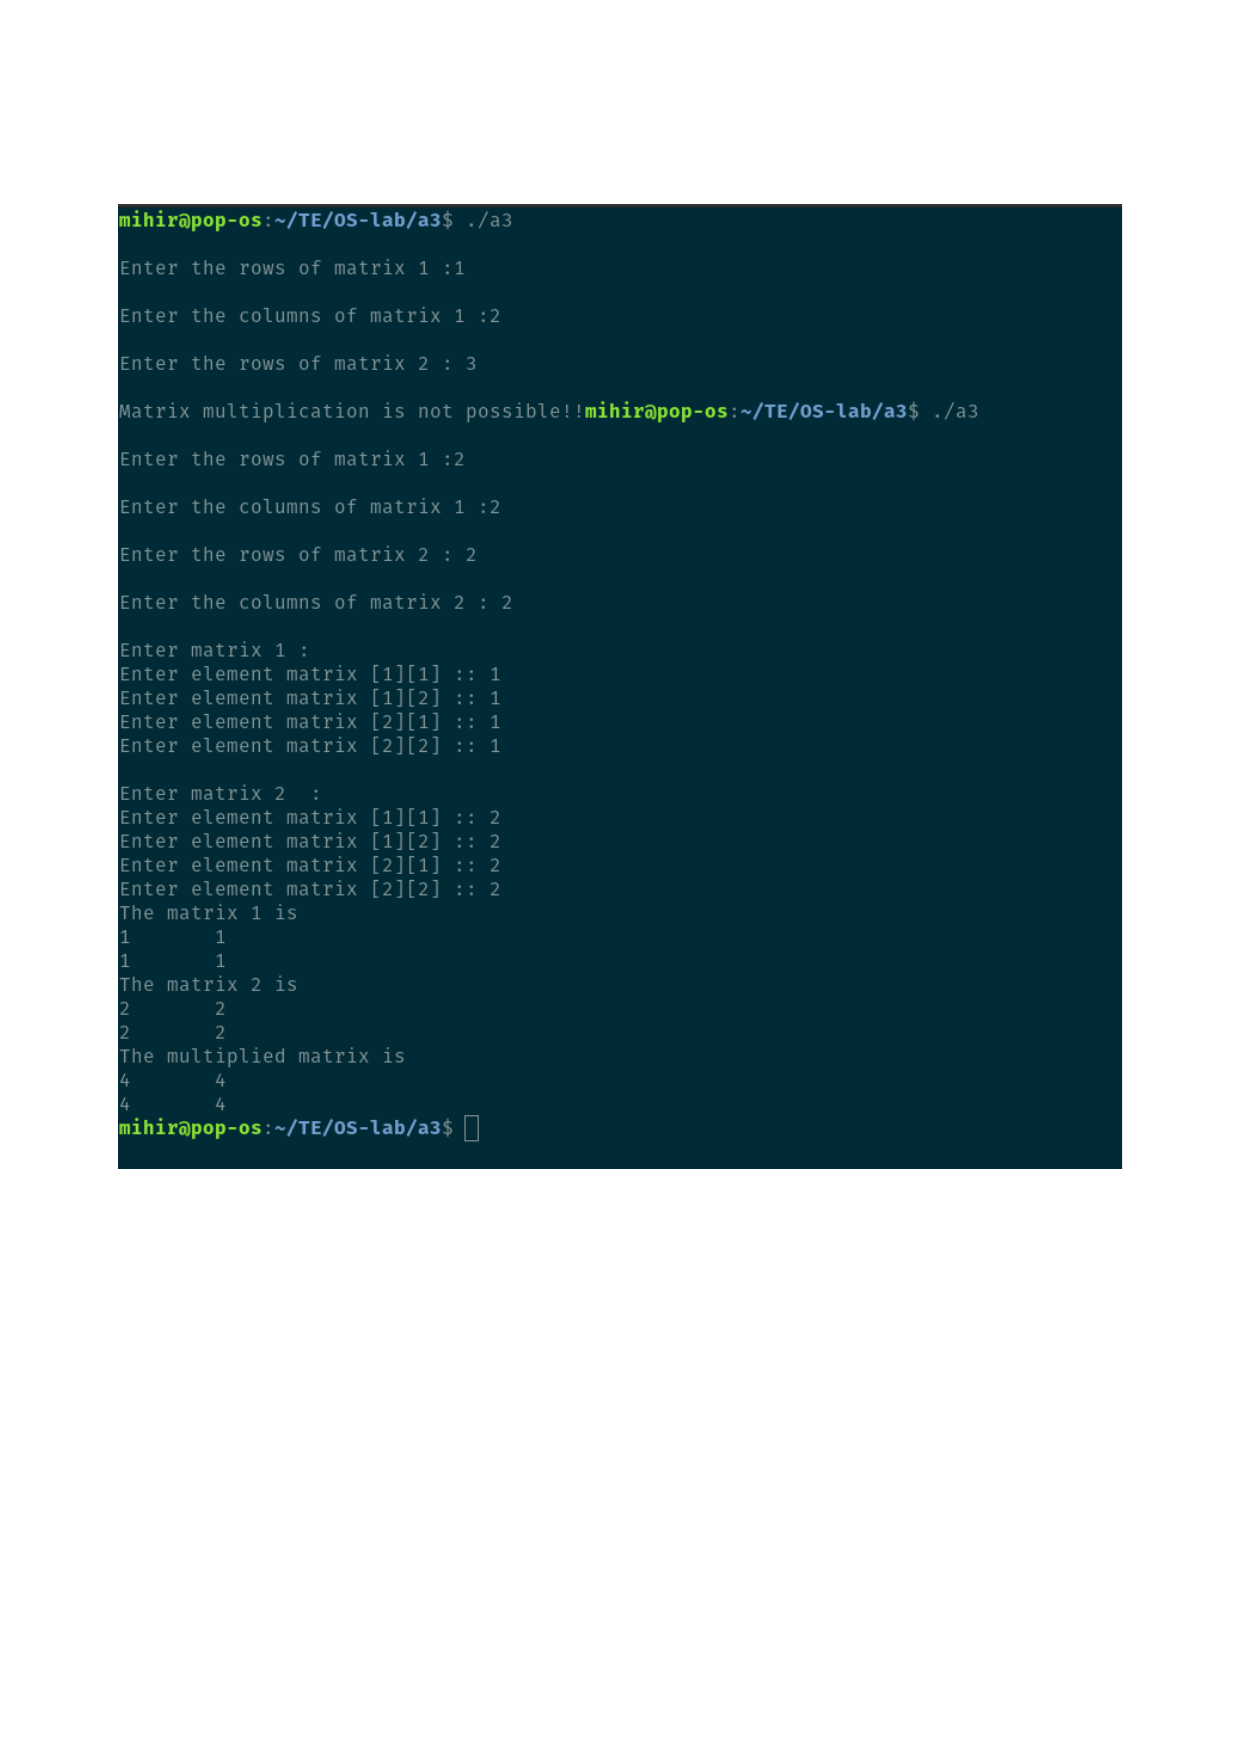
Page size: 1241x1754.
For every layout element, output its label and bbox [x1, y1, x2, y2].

picture [456, 309, 463, 322]
picture [396, 264, 402, 274]
picture [146, 453, 152, 465]
picture [492, 407, 499, 417]
picture [479, 407, 488, 417]
picture [120, 216, 131, 226]
picture [216, 360, 225, 367]
picture [849, 407, 858, 417]
picture [386, 455, 390, 465]
picture [718, 407, 727, 417]
picture [276, 455, 284, 465]
picture [433, 880, 438, 897]
picture [145, 811, 152, 823]
picture [885, 407, 894, 417]
picture [336, 503, 344, 513]
picture [218, 909, 223, 919]
picture [314, 547, 320, 560]
picture [374, 880, 378, 897]
picture [218, 861, 237, 871]
picture [205, 858, 212, 871]
picture [409, 833, 413, 850]
picture [299, 214, 309, 226]
picture [157, 673, 164, 680]
picture [371, 312, 380, 322]
picture [371, 1120, 379, 1134]
picture [420, 692, 427, 704]
picture [409, 665, 414, 682]
picture [264, 499, 271, 513]
picture [287, 312, 297, 322]
picture [158, 407, 165, 417]
picture [122, 954, 128, 967]
picture [145, 213, 153, 226]
picture [409, 312, 416, 322]
picture [252, 312, 261, 322]
picture [457, 262, 462, 274]
picture [218, 1026, 224, 1034]
picture [145, 1120, 153, 1134]
picture [431, 1122, 440, 1134]
picture [420, 548, 427, 561]
picture [217, 644, 224, 656]
picture [243, 360, 249, 369]
picture [264, 407, 273, 422]
picture [300, 813, 307, 823]
picture [398, 713, 402, 730]
picture [194, 453, 200, 465]
picture [240, 744, 247, 752]
picture [265, 859, 271, 871]
picture [623, 407, 631, 417]
picture [204, 499, 212, 513]
picture [337, 742, 343, 752]
picture [205, 738, 212, 752]
picture [218, 837, 237, 847]
picture [133, 646, 140, 656]
picture [252, 885, 260, 895]
picture [192, 694, 201, 701]
picture [122, 309, 129, 322]
picture [837, 404, 846, 417]
picture [157, 598, 165, 606]
picture [325, 718, 332, 728]
picture [433, 809, 438, 826]
picture [385, 835, 390, 847]
picture [335, 551, 344, 560]
picture [300, 503, 307, 513]
picture [324, 405, 331, 417]
picture [287, 837, 297, 847]
picture [171, 790, 177, 799]
picture [240, 720, 247, 728]
picture [205, 834, 212, 847]
picture [170, 861, 177, 871]
picture [252, 264, 261, 274]
picture [120, 1124, 141, 1134]
picture [362, 1052, 367, 1062]
picture [157, 888, 164, 895]
picture [169, 1124, 177, 1134]
picture [147, 357, 152, 369]
picture [277, 551, 284, 561]
picture [122, 787, 128, 799]
picture [444, 405, 451, 417]
picture [264, 835, 271, 847]
picture [287, 718, 297, 728]
picture [264, 551, 273, 560]
picture [204, 595, 212, 608]
picture [468, 357, 475, 369]
picture [219, 787, 224, 799]
picture [873, 403, 882, 419]
picture [323, 212, 332, 228]
picture [122, 883, 128, 895]
picture [420, 739, 427, 752]
picture [252, 694, 260, 704]
picture [252, 598, 261, 608]
picture [383, 216, 392, 226]
picture [252, 551, 261, 561]
picture [299, 1122, 309, 1134]
picture [252, 861, 260, 871]
picture [421, 312, 427, 322]
picture [171, 885, 177, 895]
picture [243, 264, 249, 274]
picture [384, 745, 391, 752]
picture [398, 665, 402, 682]
picture [157, 360, 165, 367]
picture [338, 885, 343, 895]
picture [205, 690, 212, 704]
picture [409, 856, 413, 873]
picture [157, 790, 165, 797]
picture [300, 264, 309, 274]
picture [957, 407, 965, 417]
picture [278, 909, 283, 919]
picture [195, 978, 200, 990]
picture [349, 718, 354, 726]
picture [264, 456, 273, 465]
picture [133, 551, 140, 560]
picture [121, 1078, 128, 1086]
picture [265, 692, 272, 704]
picture [194, 262, 200, 274]
picture [157, 216, 165, 226]
picture [240, 503, 248, 513]
picture [181, 909, 188, 919]
picture [325, 837, 332, 847]
picture [157, 813, 165, 821]
picture [122, 453, 128, 465]
picture [240, 670, 249, 680]
picture [122, 859, 128, 871]
picture [193, 596, 200, 608]
picture [205, 714, 212, 728]
picture [300, 360, 309, 369]
picture [492, 739, 499, 752]
picture [862, 404, 870, 417]
picture [312, 1122, 320, 1134]
picture [287, 212, 297, 228]
picture [385, 811, 390, 823]
picture [287, 861, 297, 871]
picture [396, 213, 404, 226]
picture [122, 811, 128, 823]
picture [276, 1049, 284, 1062]
picture [371, 213, 380, 226]
picture [325, 742, 332, 752]
picture [146, 310, 152, 322]
picture [219, 742, 237, 752]
picture [335, 1122, 345, 1134]
picture [336, 312, 344, 322]
picture [300, 551, 309, 561]
picture [374, 689, 378, 706]
picture [240, 598, 248, 608]
picture [146, 501, 152, 513]
picture [204, 261, 212, 274]
picture [216, 673, 223, 680]
picture [122, 931, 128, 943]
picture [120, 1050, 129, 1062]
picture [444, 211, 452, 229]
picture [203, 407, 213, 417]
picture [243, 455, 249, 465]
picture [434, 833, 438, 850]
picture [337, 598, 344, 608]
picture [145, 835, 152, 847]
picture [300, 598, 307, 608]
picture [326, 694, 332, 704]
picture [169, 214, 213, 231]
picture [350, 595, 356, 608]
picture [611, 404, 619, 417]
picture [171, 360, 177, 369]
picture [133, 837, 140, 847]
picture [168, 909, 177, 919]
picture [396, 1120, 404, 1134]
picture [252, 718, 260, 728]
picture [157, 551, 165, 558]
picture [434, 737, 438, 754]
picture [133, 407, 140, 417]
picture [207, 882, 212, 895]
picture [313, 260, 320, 274]
picture [264, 308, 271, 322]
picture [335, 455, 344, 465]
picture [374, 713, 378, 730]
picture [433, 503, 439, 513]
picture [910, 402, 918, 420]
picture [409, 713, 413, 730]
picture [230, 646, 237, 656]
picture [145, 1055, 152, 1062]
picture [194, 310, 200, 322]
picture [194, 501, 200, 513]
picture [335, 360, 344, 369]
picture [133, 264, 140, 274]
picture [326, 885, 332, 895]
picture [290, 407, 294, 417]
picture [205, 1050, 212, 1062]
picture [252, 1124, 261, 1134]
picture [204, 646, 212, 656]
picture [192, 673, 200, 680]
picture [374, 665, 378, 682]
picture [421, 503, 427, 513]
picture [337, 407, 342, 417]
picture [409, 809, 414, 826]
picture [337, 718, 343, 728]
picture [287, 885, 297, 895]
picture [168, 1052, 177, 1062]
picture [970, 405, 977, 417]
picture [122, 668, 128, 680]
picture [191, 790, 201, 799]
picture [349, 308, 356, 321]
picture [239, 216, 249, 226]
picture [420, 811, 426, 823]
picture [384, 503, 391, 513]
picture [421, 598, 425, 608]
picture [276, 312, 284, 322]
picture [133, 598, 140, 608]
picture [420, 883, 427, 895]
picture [133, 503, 140, 513]
picture [385, 407, 390, 417]
picture [374, 360, 380, 369]
picture [349, 551, 355, 560]
picture [384, 312, 391, 322]
picture [171, 455, 177, 465]
picture [397, 501, 403, 513]
picture [145, 405, 152, 417]
picture [181, 1052, 188, 1062]
picture [324, 1050, 331, 1062]
picture [147, 739, 152, 752]
picture [121, 1028, 128, 1038]
picture [276, 264, 284, 274]
picture [349, 742, 356, 752]
picture [434, 856, 438, 873]
picture [397, 689, 402, 706]
picture [409, 503, 416, 513]
picture [300, 455, 309, 465]
picture [492, 668, 498, 680]
picture [207, 667, 212, 680]
picture [287, 599, 297, 608]
picture [133, 813, 140, 823]
picture [789, 403, 798, 420]
picture [157, 649, 164, 656]
picture [194, 907, 200, 919]
picture [145, 981, 153, 988]
picture [300, 885, 307, 895]
picture [385, 1052, 390, 1062]
picture [349, 814, 355, 823]
picture [192, 813, 201, 821]
picture [420, 407, 427, 417]
picture [360, 407, 367, 417]
picture [229, 981, 236, 990]
picture [288, 981, 295, 990]
picture [218, 670, 237, 680]
picture [170, 551, 177, 561]
picture [170, 407, 175, 417]
picture [122, 357, 128, 369]
picture [813, 405, 822, 417]
picture [374, 264, 380, 274]
picture [384, 883, 391, 895]
picture [276, 793, 283, 799]
picture [503, 596, 511, 601]
picture [374, 737, 378, 754]
picture [349, 1052, 354, 1062]
picture [240, 861, 249, 869]
picture [348, 264, 355, 274]
picture [362, 548, 367, 561]
picture [120, 978, 129, 990]
picture [157, 1124, 165, 1134]
picture [386, 264, 390, 274]
picture [133, 360, 140, 369]
picture [409, 598, 416, 608]
picture [384, 598, 391, 608]
picture [349, 407, 356, 417]
picture [434, 713, 438, 730]
picture [348, 672, 355, 680]
picture [492, 692, 498, 704]
picture [252, 670, 260, 680]
picture [122, 716, 129, 728]
picture [169, 742, 177, 752]
picture [216, 1099, 224, 1110]
picture [314, 740, 319, 752]
picture [240, 837, 249, 847]
picture [337, 861, 342, 871]
picture [287, 670, 297, 680]
picture [240, 312, 248, 322]
picture [240, 694, 249, 704]
picture [347, 214, 356, 226]
picture [170, 598, 177, 608]
picture [348, 455, 355, 465]
picture [252, 742, 260, 751]
picture [133, 885, 140, 895]
picture [277, 644, 283, 656]
picture [239, 1124, 249, 1134]
picture [349, 499, 356, 513]
picture [265, 668, 272, 680]
picture [338, 670, 343, 680]
picture [300, 407, 307, 417]
picture [145, 644, 152, 656]
picture [121, 1102, 128, 1110]
picture [121, 907, 129, 919]
picture [146, 596, 152, 608]
picture [133, 977, 140, 990]
picture [504, 214, 511, 226]
picture [217, 1002, 224, 1014]
picture [217, 931, 224, 943]
picture [145, 859, 152, 871]
picture [219, 981, 223, 991]
picture [254, 1052, 259, 1062]
picture [455, 453, 463, 465]
picture [216, 1075, 224, 1086]
picture [122, 262, 128, 274]
picture [228, 1052, 237, 1067]
picture [705, 407, 715, 417]
picture [133, 455, 140, 465]
picture [252, 216, 261, 226]
picture [253, 790, 260, 799]
picture [157, 312, 165, 319]
picture [313, 811, 319, 823]
picture [204, 547, 212, 560]
picture [122, 739, 129, 752]
picture [191, 646, 201, 656]
picture [586, 407, 607, 417]
picture [371, 503, 380, 513]
picture [313, 668, 319, 680]
picture [492, 716, 499, 728]
picture [133, 312, 140, 322]
picture [312, 214, 321, 226]
picture [146, 716, 152, 728]
picture [385, 668, 391, 680]
picture [348, 887, 355, 895]
picture [361, 453, 367, 465]
picture [491, 216, 499, 226]
picture [300, 837, 307, 847]
picture [778, 405, 787, 417]
picture [216, 598, 225, 606]
picture [300, 742, 307, 752]
picture [133, 670, 140, 680]
picture [491, 811, 499, 816]
picture [467, 407, 476, 422]
picture [421, 668, 426, 680]
picture [157, 503, 165, 510]
picture [242, 646, 247, 656]
picture [207, 981, 213, 991]
picture [396, 360, 403, 369]
picture [300, 312, 307, 321]
picture [350, 837, 355, 847]
picture [384, 721, 391, 728]
picture [120, 405, 129, 417]
picture [288, 1119, 297, 1136]
picture [121, 1002, 128, 1014]
picture [287, 503, 297, 513]
picture [168, 981, 177, 990]
picture [421, 859, 426, 871]
picture [337, 1052, 344, 1062]
picture [409, 737, 413, 754]
picture [179, 1122, 213, 1139]
picture [252, 813, 260, 823]
picture [491, 501, 499, 513]
picture [157, 864, 164, 871]
picture [385, 551, 391, 561]
picture [252, 455, 261, 465]
picture [314, 356, 320, 369]
picture [313, 692, 319, 704]
picture [147, 548, 152, 561]
picture [362, 357, 367, 369]
picture [287, 694, 297, 704]
picture [420, 835, 427, 847]
picture [252, 360, 261, 369]
picture [456, 596, 463, 608]
picture [337, 837, 342, 847]
picture [491, 859, 499, 871]
picture [312, 452, 320, 465]
picture [277, 404, 283, 417]
picture [122, 692, 128, 704]
picture [157, 718, 165, 725]
picture [253, 907, 259, 919]
picture [193, 1049, 200, 1062]
picture [431, 214, 440, 226]
picture [635, 405, 679, 422]
picture [181, 981, 188, 990]
picture [216, 1124, 225, 1139]
picture [276, 503, 284, 513]
picture [219, 718, 237, 728]
picture [407, 1119, 416, 1136]
picture [146, 262, 152, 274]
picture [397, 596, 403, 608]
picture [348, 360, 355, 369]
picture [216, 407, 224, 417]
picture [468, 548, 475, 555]
picture [312, 503, 319, 513]
picture [240, 885, 249, 895]
picture [398, 833, 402, 850]
picture [419, 1124, 428, 1134]
picture [350, 861, 355, 871]
picture [207, 909, 213, 919]
picture [371, 598, 380, 608]
picture [324, 1119, 332, 1136]
picture [348, 694, 354, 704]
picture [300, 861, 307, 871]
picture [335, 264, 344, 274]
picture [682, 407, 691, 422]
picture [397, 809, 402, 826]
picture [338, 694, 343, 704]
picture [169, 837, 177, 847]
picture [287, 814, 297, 823]
picture [216, 888, 223, 895]
picture [277, 360, 284, 369]
picture [385, 692, 391, 704]
picture [384, 859, 391, 871]
picture [170, 646, 177, 656]
picture [147, 787, 152, 799]
picture [264, 1052, 273, 1062]
picture [133, 790, 140, 799]
picture [170, 718, 177, 728]
picture [204, 308, 212, 322]
picture [278, 981, 282, 991]
picture [217, 954, 224, 967]
picture [170, 813, 177, 823]
picture [517, 407, 521, 417]
picture [374, 809, 378, 826]
picture [325, 813, 332, 823]
picture [133, 861, 140, 871]
picture [276, 599, 284, 608]
picture [397, 880, 402, 897]
picture [266, 740, 271, 752]
picture [122, 596, 128, 608]
picture [897, 405, 906, 417]
picture [765, 405, 775, 417]
picture [396, 457, 403, 465]
picture [433, 689, 438, 706]
picture [216, 694, 237, 704]
picture [265, 811, 271, 823]
picture [216, 267, 223, 274]
picture [444, 1118, 452, 1137]
picture [195, 357, 200, 369]
picture [347, 1122, 356, 1134]
picture [421, 453, 426, 465]
picture [504, 407, 511, 417]
picture [383, 1124, 392, 1134]
picture [157, 458, 164, 465]
picture [241, 405, 248, 417]
picture [218, 885, 237, 895]
picture [398, 856, 402, 873]
picture [540, 404, 546, 417]
picture [192, 888, 200, 895]
picture [312, 859, 319, 871]
picture [253, 646, 260, 656]
picture [229, 909, 236, 919]
picture [312, 835, 319, 847]
picture [421, 262, 426, 274]
picture [312, 1052, 319, 1062]
picture [252, 503, 261, 513]
picture [157, 840, 164, 847]
picture [398, 737, 402, 754]
picture [242, 551, 249, 561]
picture [432, 599, 439, 608]
picture [170, 503, 177, 513]
picture [374, 455, 380, 465]
picture [231, 790, 237, 799]
picture [170, 312, 177, 322]
picture [265, 595, 271, 608]
picture [204, 790, 212, 799]
picture [216, 216, 225, 231]
picture [314, 716, 319, 728]
picture [204, 356, 212, 369]
picture [181, 407, 188, 417]
picture [146, 668, 152, 680]
picture [374, 833, 378, 850]
picture [551, 410, 558, 417]
picture [300, 718, 307, 728]
picture [171, 670, 177, 680]
picture [432, 312, 439, 322]
picture [326, 670, 332, 680]
picture [122, 501, 129, 513]
picture [216, 458, 224, 465]
picture [300, 694, 307, 704]
picture [171, 264, 177, 274]
picture [216, 551, 225, 558]
picture [407, 212, 416, 228]
picture [801, 405, 811, 417]
picture [264, 265, 273, 274]
picture [264, 360, 273, 369]
picture [373, 551, 380, 561]
picture [335, 214, 345, 226]
picture [157, 742, 164, 749]
picture [491, 315, 498, 322]
picture [431, 407, 440, 417]
picture [133, 216, 141, 226]
picture [396, 551, 403, 560]
picture [433, 665, 438, 682]
picture [361, 262, 367, 274]
picture [133, 1049, 140, 1062]
picture [527, 404, 536, 417]
picture [312, 407, 319, 417]
picture [457, 501, 463, 513]
picture [312, 598, 319, 608]
picture [218, 1052, 223, 1062]
picture [146, 692, 152, 704]
picture [266, 716, 272, 728]
picture [133, 906, 140, 919]
picture [325, 861, 332, 871]
picture [122, 548, 128, 561]
picture [299, 1052, 309, 1062]
picture [491, 883, 499, 895]
picture [409, 689, 414, 706]
picture [133, 694, 140, 704]
picture [418, 216, 428, 226]
picture [420, 357, 427, 369]
picture [133, 718, 140, 728]
picture [754, 403, 763, 419]
picture [146, 883, 152, 895]
picture [122, 644, 128, 656]
picture [313, 883, 319, 895]
picture [397, 310, 403, 322]
picture [133, 742, 140, 752]
picture [195, 548, 200, 561]
picture [421, 716, 427, 728]
picture [491, 841, 498, 847]
picture [252, 837, 260, 847]
picture [205, 810, 212, 823]
picture [171, 694, 177, 704]
picture [265, 883, 272, 895]
picture [254, 407, 259, 417]
picture [229, 404, 236, 417]
picture [122, 835, 128, 847]
picture [287, 742, 297, 751]
picture [216, 813, 237, 823]
picture [312, 312, 319, 322]
picture [300, 670, 307, 680]
picture [204, 452, 212, 465]
picture [288, 909, 295, 919]
picture [409, 880, 414, 897]
picture [241, 1049, 248, 1062]
picture [240, 813, 249, 823]
